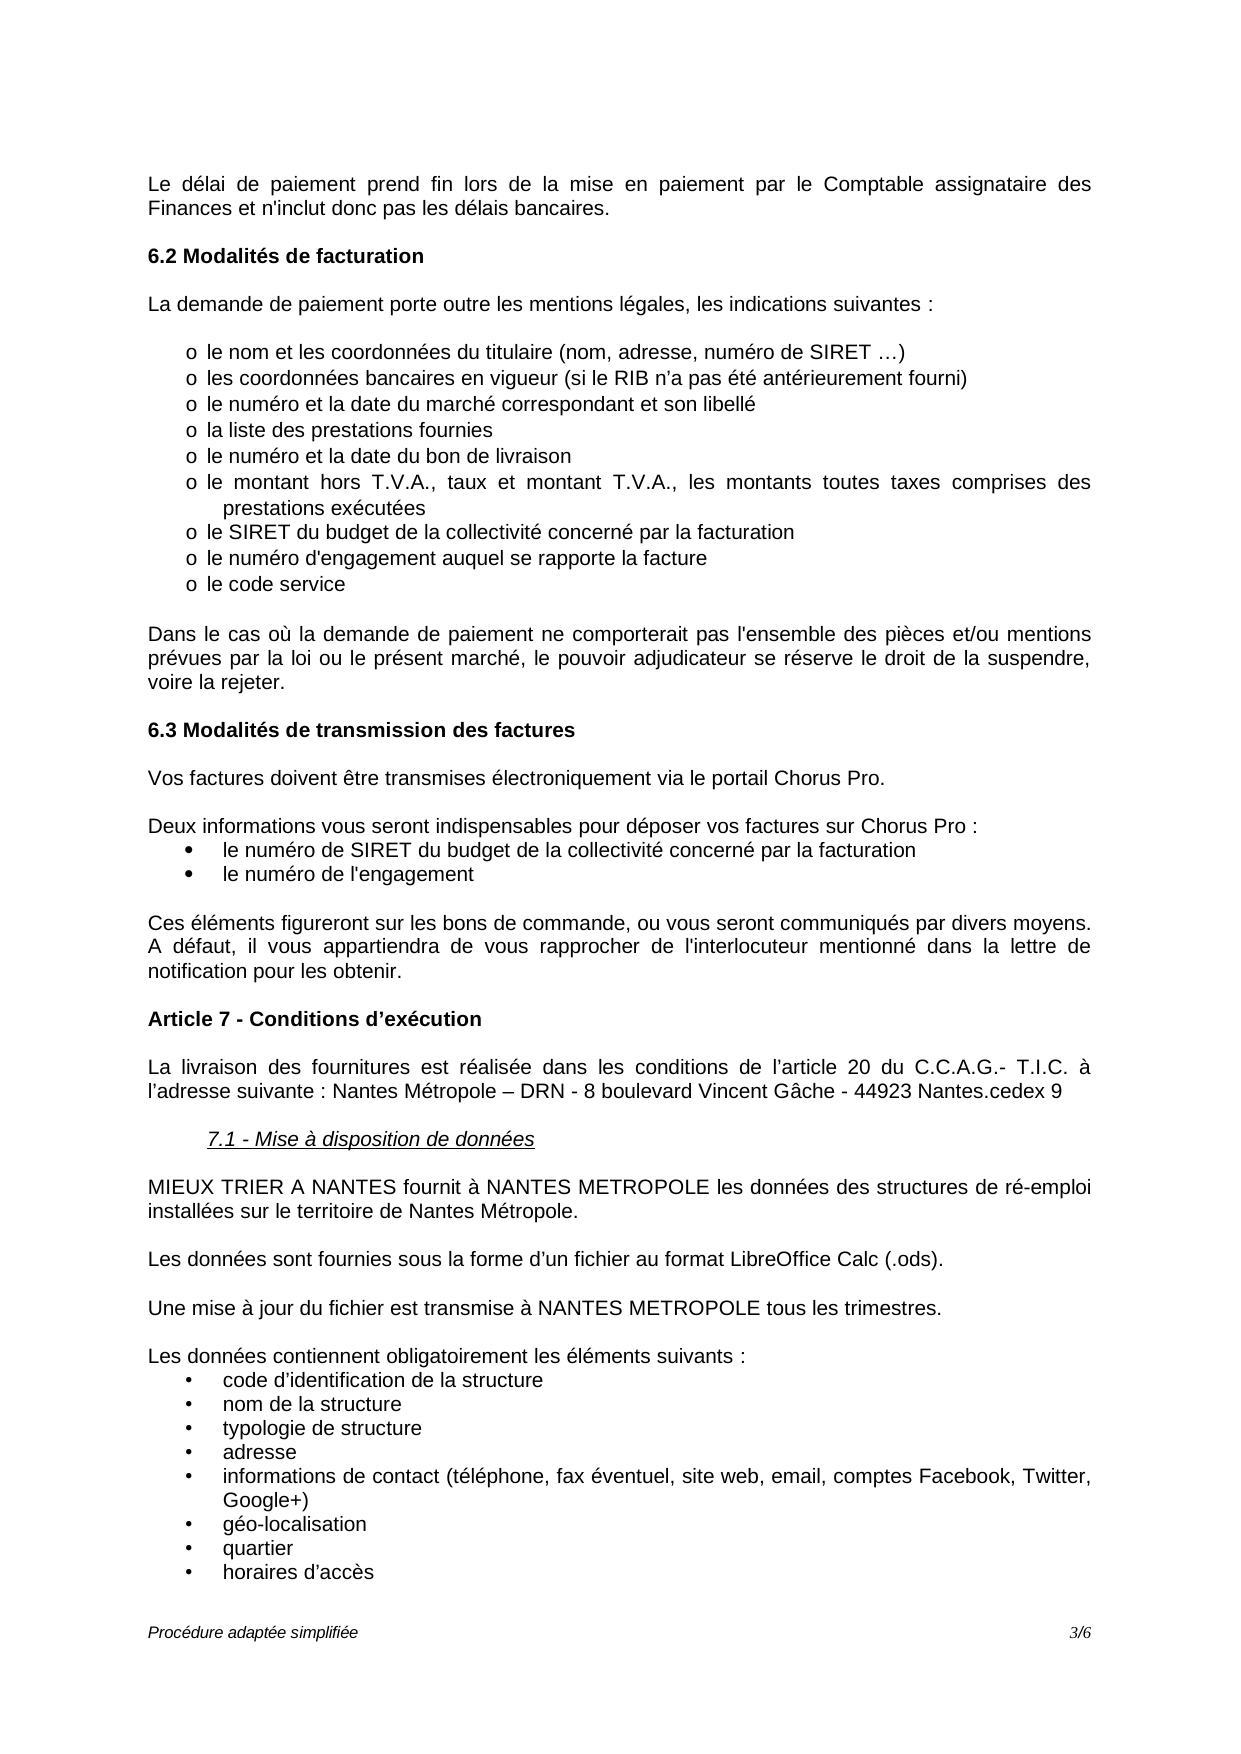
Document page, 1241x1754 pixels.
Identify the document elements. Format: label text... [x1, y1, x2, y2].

text 7.1 - Mise à disposition de données [177, 1127, 1093, 1151]
list adresse [185, 1440, 1093, 1464]
list le numéro de SIRET du budget de la collectivité concerné par la facturation [185, 838, 1093, 862]
text Article 7 - Conditions d’exécution [148, 1007, 1093, 1031]
text Les données contiennent obligatoirement les éléments suivants : [148, 1343, 1093, 1368]
text Les données sont fournies sous la forme d’un fichier au format LibreOffice Calc (.ods). [148, 1247, 1093, 1271]
text MIEUX TRIER A NANTES fournit à NANTES METROPOLE les données des structures de ré-emploi installées sur le territoire de Nantes Métropole. [148, 1175, 1093, 1223]
list la liste des prestations fournies [185, 418, 1093, 444]
list le numéro et la date du marché correspondant et son libellé [185, 392, 1093, 418]
text La livraison des fournitures est réalisée dans les conditions de l’article 20 du C.C.A.G.- T.I.C. à l’adresse suivante : Nantes Métropole – DRN - 8 boulevard Vincent Gâche - 44923 Nantes.cedex 9 [148, 1055, 1093, 1103]
list le nom et les coordonnées du titulaire (nom, adresse, numéro de SIRET …) [185, 340, 1093, 366]
list le montant hors T.V.A., taux et montant T.V.A., les montants toutes taxes comprises des prestations exécutées [185, 470, 1093, 520]
list le SIRET du budget de la collectivité concerné par la facturation [185, 520, 1093, 546]
text La demande de paiement porte outre les mentions légales, les indications suivantes : [148, 292, 1093, 316]
text Ces éléments figureront sur les bons de commande, ou vous seront communiqués par divers moyens. A défaut, il vous appartiendra de vous rapprocher de l'interlocuteur mentionné dans la lettre de notification pour les obtenir. [148, 910, 1093, 983]
list quartier [185, 1536, 1093, 1560]
list le numéro d'engagement auquel se rapporte la facture [185, 546, 1093, 572]
list code d’identification de la structure [185, 1368, 1093, 1392]
list informations de contact (téléphone, fax éventuel, site web, email, comptes Facebook, Twitter, Google+) [185, 1464, 1093, 1512]
text 6.3 Modalités de transmission des factures [148, 718, 1093, 742]
list le code service [185, 572, 1093, 598]
list typologie de structure [185, 1416, 1093, 1440]
list géo-localisation [185, 1512, 1093, 1536]
text Vos factures doivent être transmises électroniquement via le portail Chorus Pro. [148, 766, 1093, 790]
text Deux informations vous seront indispensables pour déposer vos factures sur Chorus Pro : [148, 814, 1093, 838]
text Une mise à jour du fichier est transmise à NANTES METROPOLE tous les trimestres. [148, 1295, 1093, 1319]
text Dans le cas où la demande de paiement ne comporterait pas l'ensemble des pièces et/ou mentions prévues par la loi ou le présent marché, le pouvoir adjudicateur se réserve le droit de la suspendre, voire la rejeter. [148, 622, 1093, 694]
list nom de la structure [185, 1392, 1093, 1416]
text 6.2 Modalités de facturation [148, 244, 1093, 268]
list le numéro de l'engagement [185, 862, 1093, 886]
list le numéro et la date du bon de livraison [185, 444, 1093, 470]
list horaires d’accès [185, 1560, 1093, 1584]
list les coordonnées bancaires en vigueur (si le RIB n’a pas été antérieurement fourni) [185, 366, 1093, 392]
text Le délai de paiement prend fin lors de la mise en paiement par le Comptable assignataire des Finances et n'inclut donc pas les délais bancaires. [148, 172, 1093, 220]
